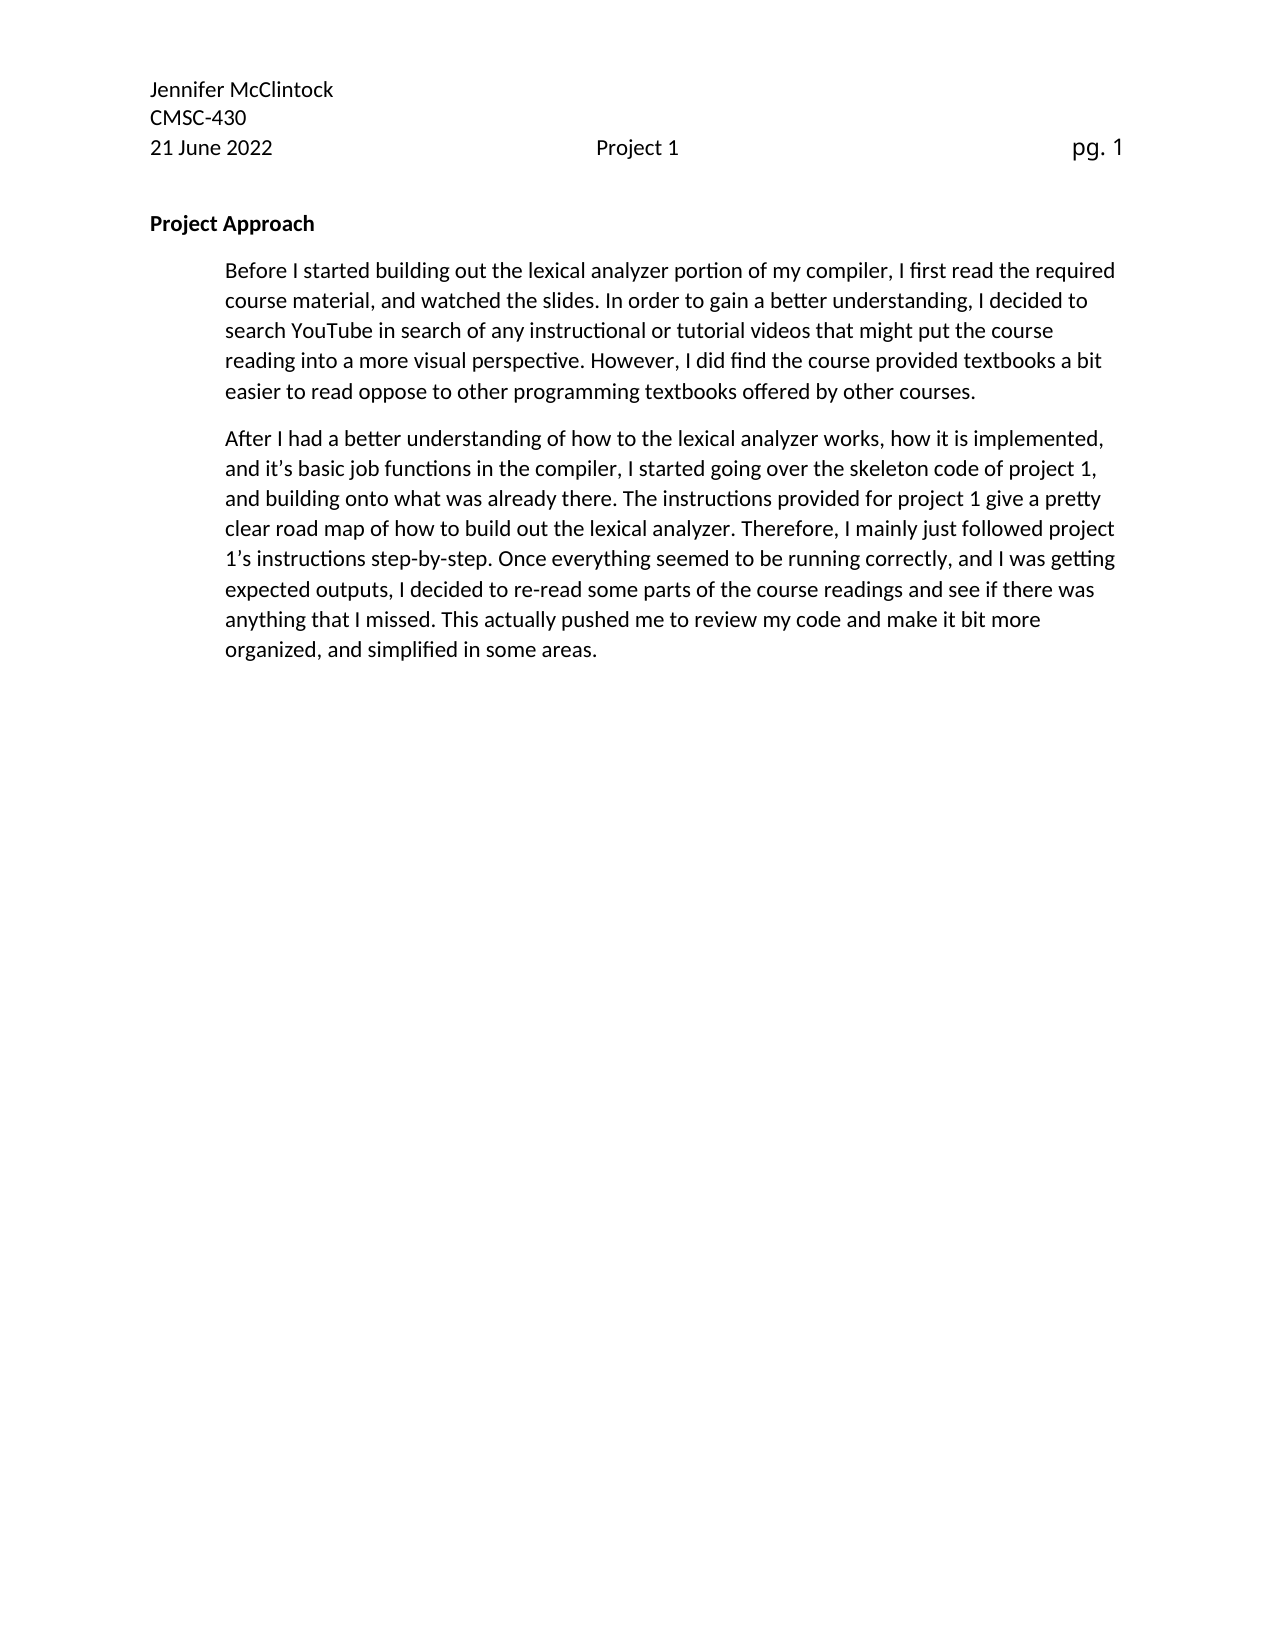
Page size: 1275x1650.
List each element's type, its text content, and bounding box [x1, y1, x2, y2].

text After I had a better understanding of how to the lexical analyzer works, how it is implemented, and it’s basic job functions in the compiler, I started going over the skeleton code of project 1, and building onto what was already there. The instructions provided for project 1 give a pretty clear road map of how to build out the lexical analyzer. Therefore, I mainly just followed project 1’s instructions step-by-step. Once everything seemed to be running correctly, and I was getting expected outputs, I decided to re-read some parts of the course readings and see if there was anything that I missed. This actually pushed me to review my code and make it bit more organized, and simplified in some areas. [225, 424, 1125, 663]
text Project Approach [150, 209, 1125, 237]
text Before I started building out the lexical analyzer portion of my compiler, I first read the required course material, and watched the slides. In order to gain a better understanding, I decided to search YouTube in search of any instructional or tutorial videos that might put the course reading into a more visual perspective. However, I did find the course provided textbooks a bit easier to read oppose to other programming textbooks offered by other courses. [225, 256, 1125, 405]
